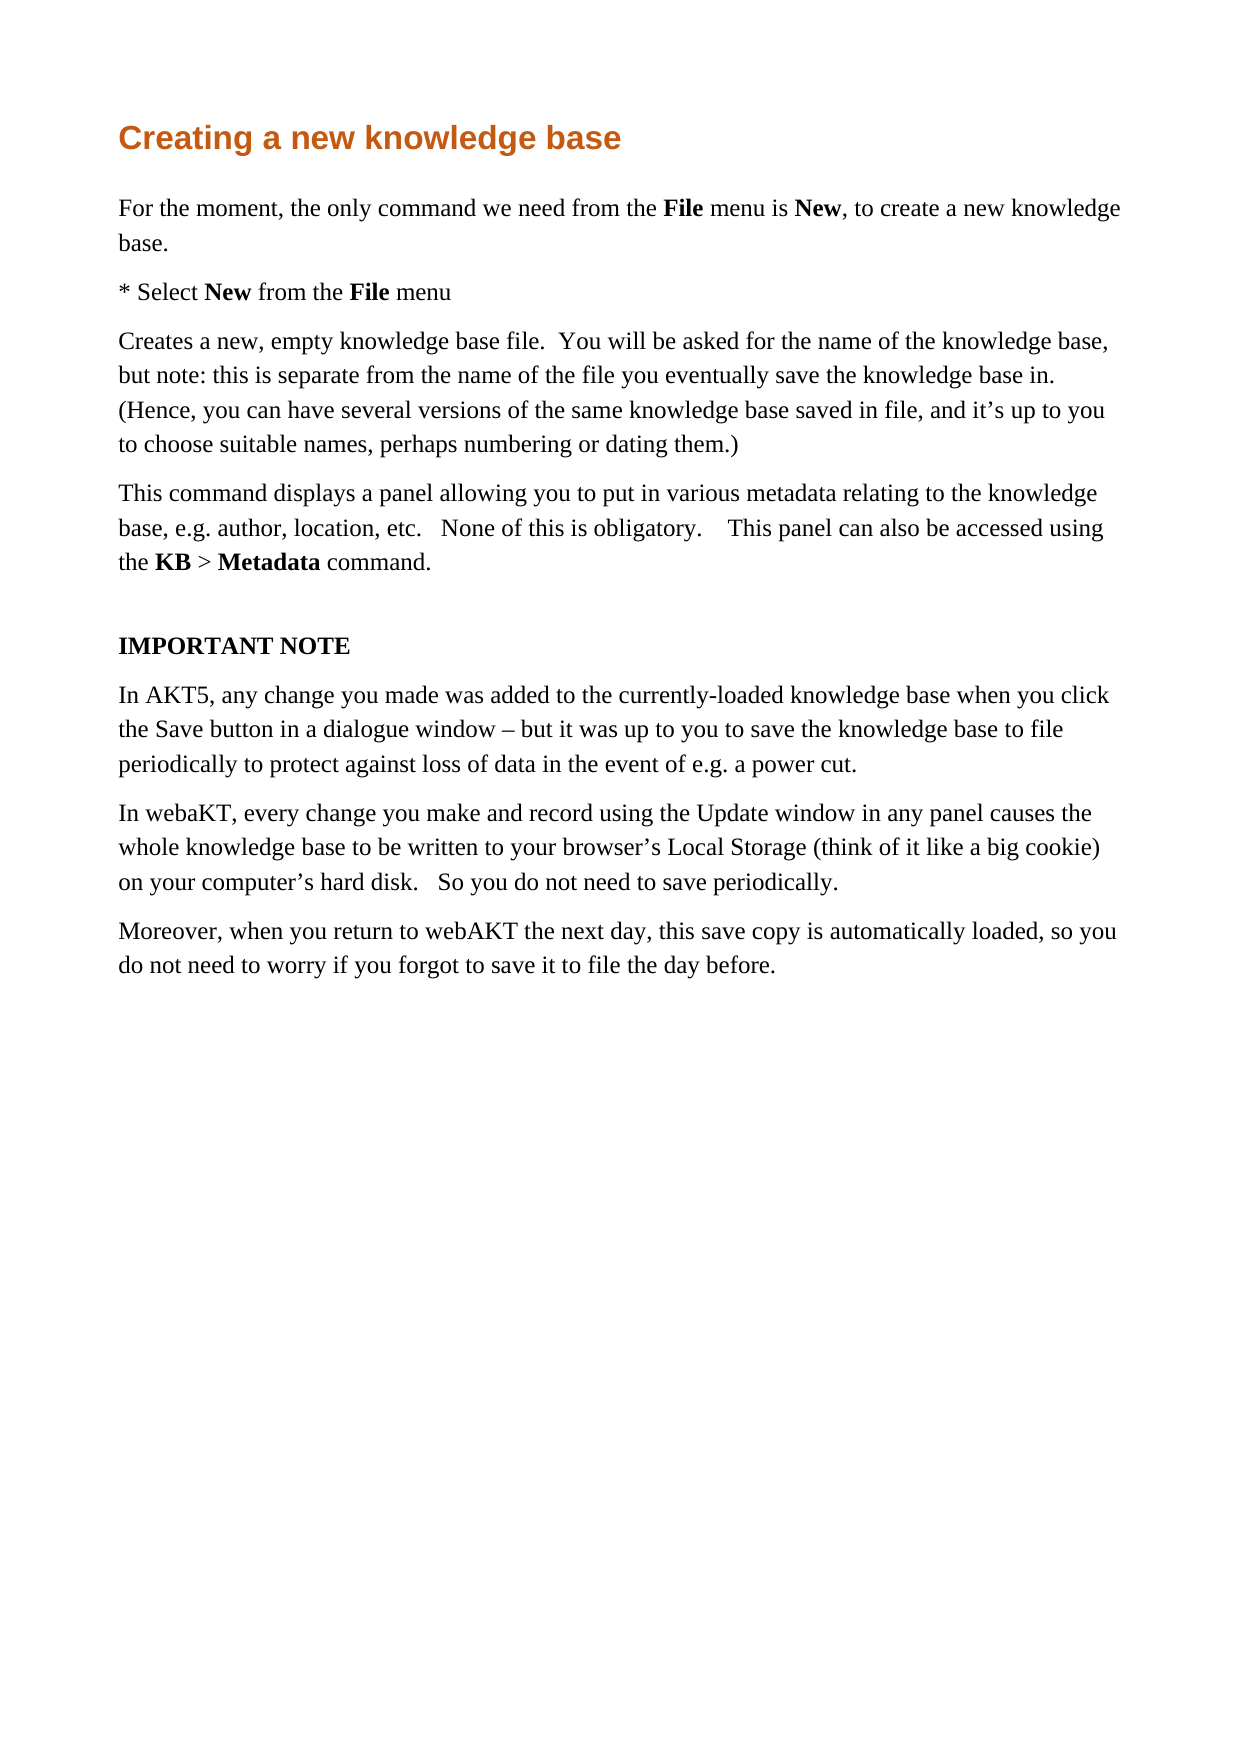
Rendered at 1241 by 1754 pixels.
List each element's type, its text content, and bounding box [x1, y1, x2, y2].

text In webaKT, every change you make and record using the Update window in any panel causes the whole knowledge base to be written to your browser’s Local Storage (think of it like a big cookie) on your computer’s hard disk. So you do not need to save periodically. [118, 798, 1122, 896]
subtitle Creating a new knowledge base [118, 118, 1122, 157]
text In AKT5, any change you made was added to the currently-loaded knowledge base when you click the Save button in a dialogue window – but it was up to you to save the knowledge base to file periodically to protect against loss of data in the event of e.g. a power cut. [118, 680, 1122, 778]
text This command displays a panel allowing you to put in various metadata relating to the knowledge base, e.g. author, location, etc. None of this is obligatory. This panel can also be accessed using the KB > Metadata command. [118, 478, 1122, 576]
text For the moment, the only command we need from the File menu is New, to create a new knowledge base. [118, 159, 1122, 257]
text IMPORTANT NOTE [118, 596, 1122, 660]
text Moreover, when you return to webAKT the next day, this save copy is automatically loaded, so you do not need to worry if you forgot to save it to file the day before. [118, 916, 1122, 979]
text Creates a new, empty knowledge base file. You will be asked for the name of the knowledge base, but note: this is separate from the name of the file you eventually save the knowledge base in. (Hence, you can have several versions of the same knowledge base saved in file, and it’s up to you to choose suitable names, perhaps numbering or dating them.) [118, 326, 1122, 458]
text * Select New from the File menu [118, 277, 1122, 306]
